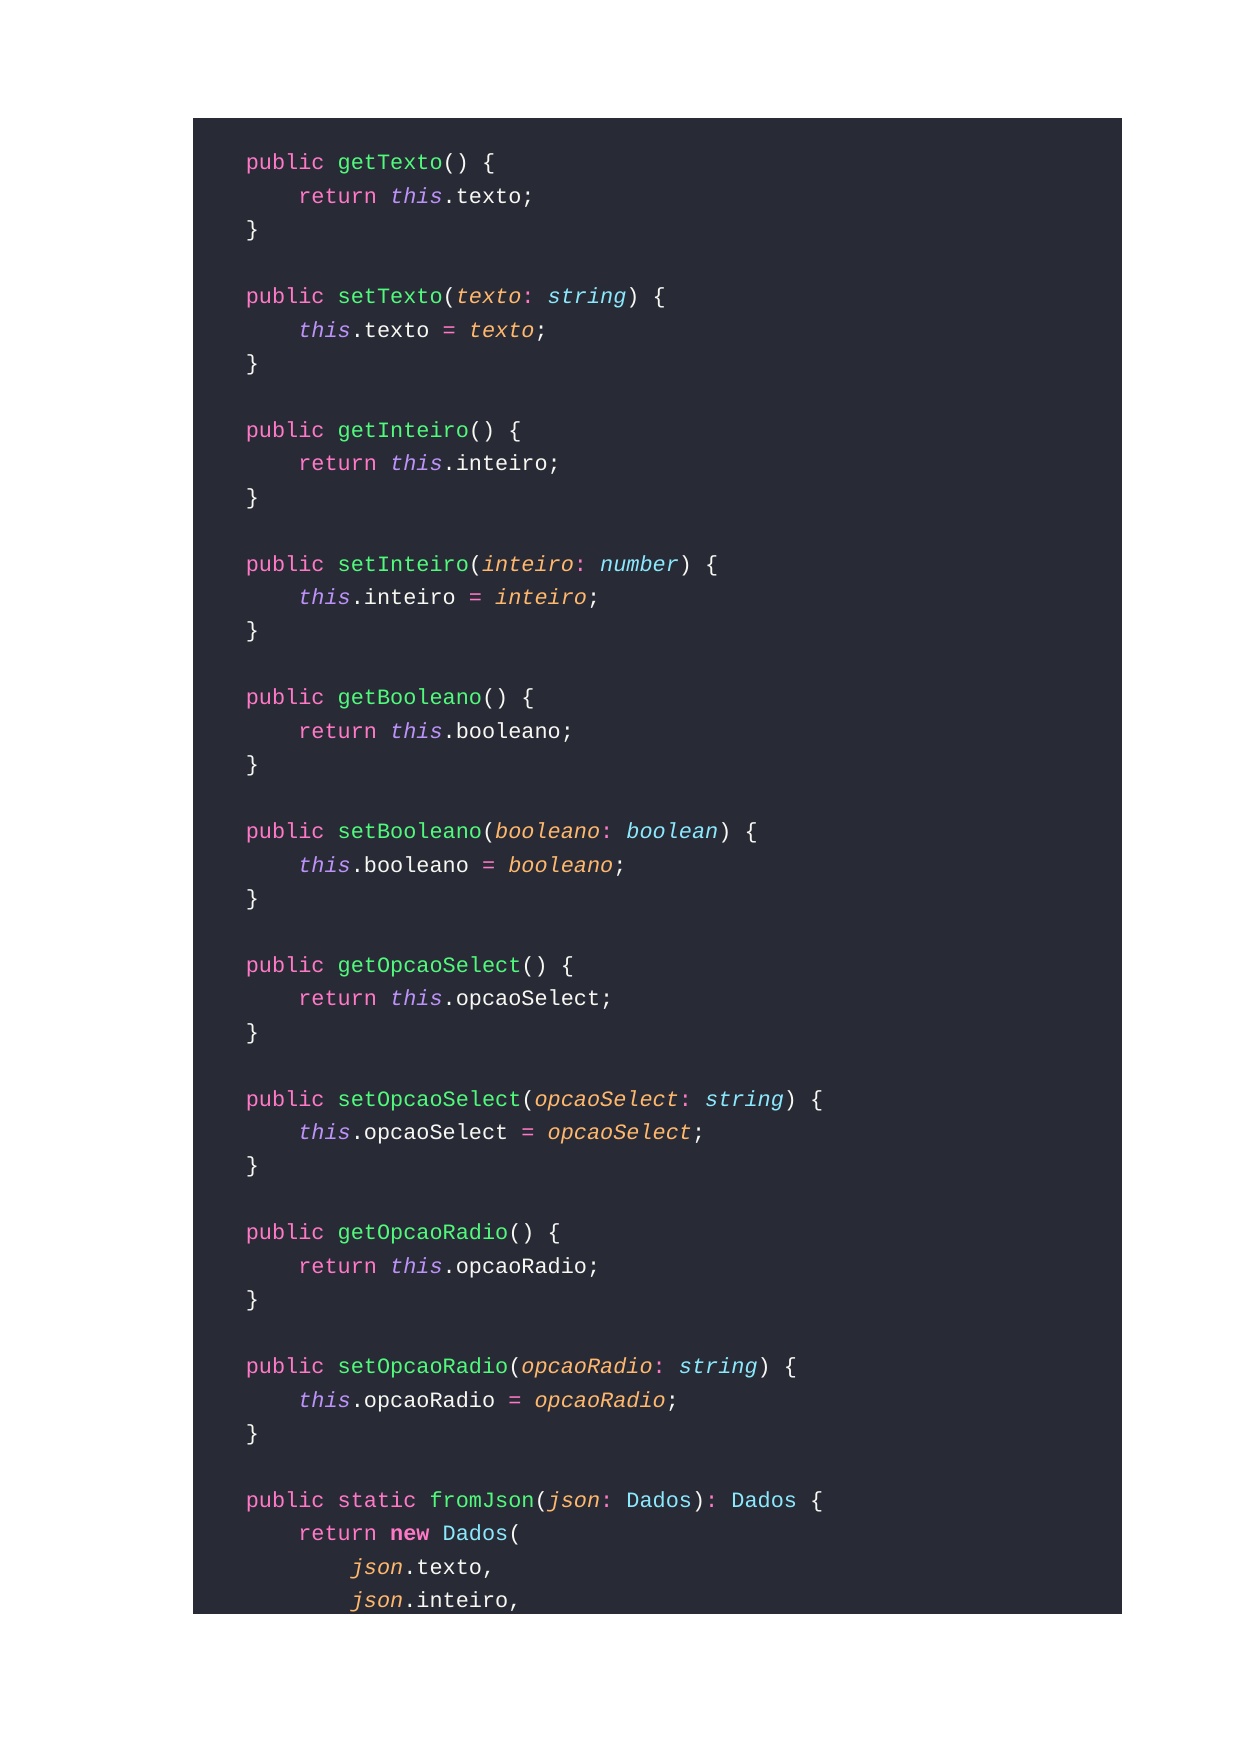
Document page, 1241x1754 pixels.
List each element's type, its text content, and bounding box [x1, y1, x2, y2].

text public getOpcaoSelect() { [193, 954, 1122, 979]
text public setOpcaoSelect(opcaoSelect: string) { [193, 1088, 1122, 1113]
text return this.booleano; [193, 720, 1122, 745]
text public setInteiro(inteiro: number) { [193, 553, 1122, 578]
text public getBooleano() { [193, 687, 1122, 711]
text this.opcaoSelect = opcaoSelect; [193, 1121, 1122, 1146]
text public getTexto() { [193, 152, 1122, 176]
text public setOpcaoRadio(opcaoRadio: string) { [193, 1355, 1122, 1380]
text public getInteiro() { [193, 419, 1122, 444]
text return this.opcaoSelect; [193, 987, 1122, 1012]
text public getOpcaoRadio() { [193, 1222, 1122, 1246]
text } [193, 1288, 1122, 1313]
text } [193, 218, 1122, 243]
text public setBooleano(booleano: boolean) { [193, 820, 1122, 845]
text return new Dados( [193, 1522, 1122, 1547]
text this.inteiro = inteiro; [193, 586, 1122, 611]
text } [193, 1422, 1122, 1447]
text this.texto = texto; [193, 319, 1122, 343]
text public setTexto(texto: string) { [193, 285, 1122, 310]
text return this.texto; [193, 185, 1122, 210]
text } [193, 1021, 1122, 1046]
text } [193, 486, 1122, 511]
text return this.opcaoRadio; [193, 1255, 1122, 1280]
text } [193, 753, 1122, 778]
text } [193, 1155, 1122, 1179]
text public static fromJson(json: Dados): Dados { [193, 1489, 1122, 1514]
text } [193, 620, 1122, 644]
text } [193, 887, 1122, 912]
text this.booleano = booleano; [193, 854, 1122, 878]
text } [193, 352, 1122, 377]
text this.opcaoRadio = opcaoRadio; [193, 1389, 1122, 1413]
text json.texto, [193, 1556, 1122, 1581]
text return this.inteiro; [193, 452, 1122, 477]
text json.inteiro, [193, 1589, 1122, 1614]
